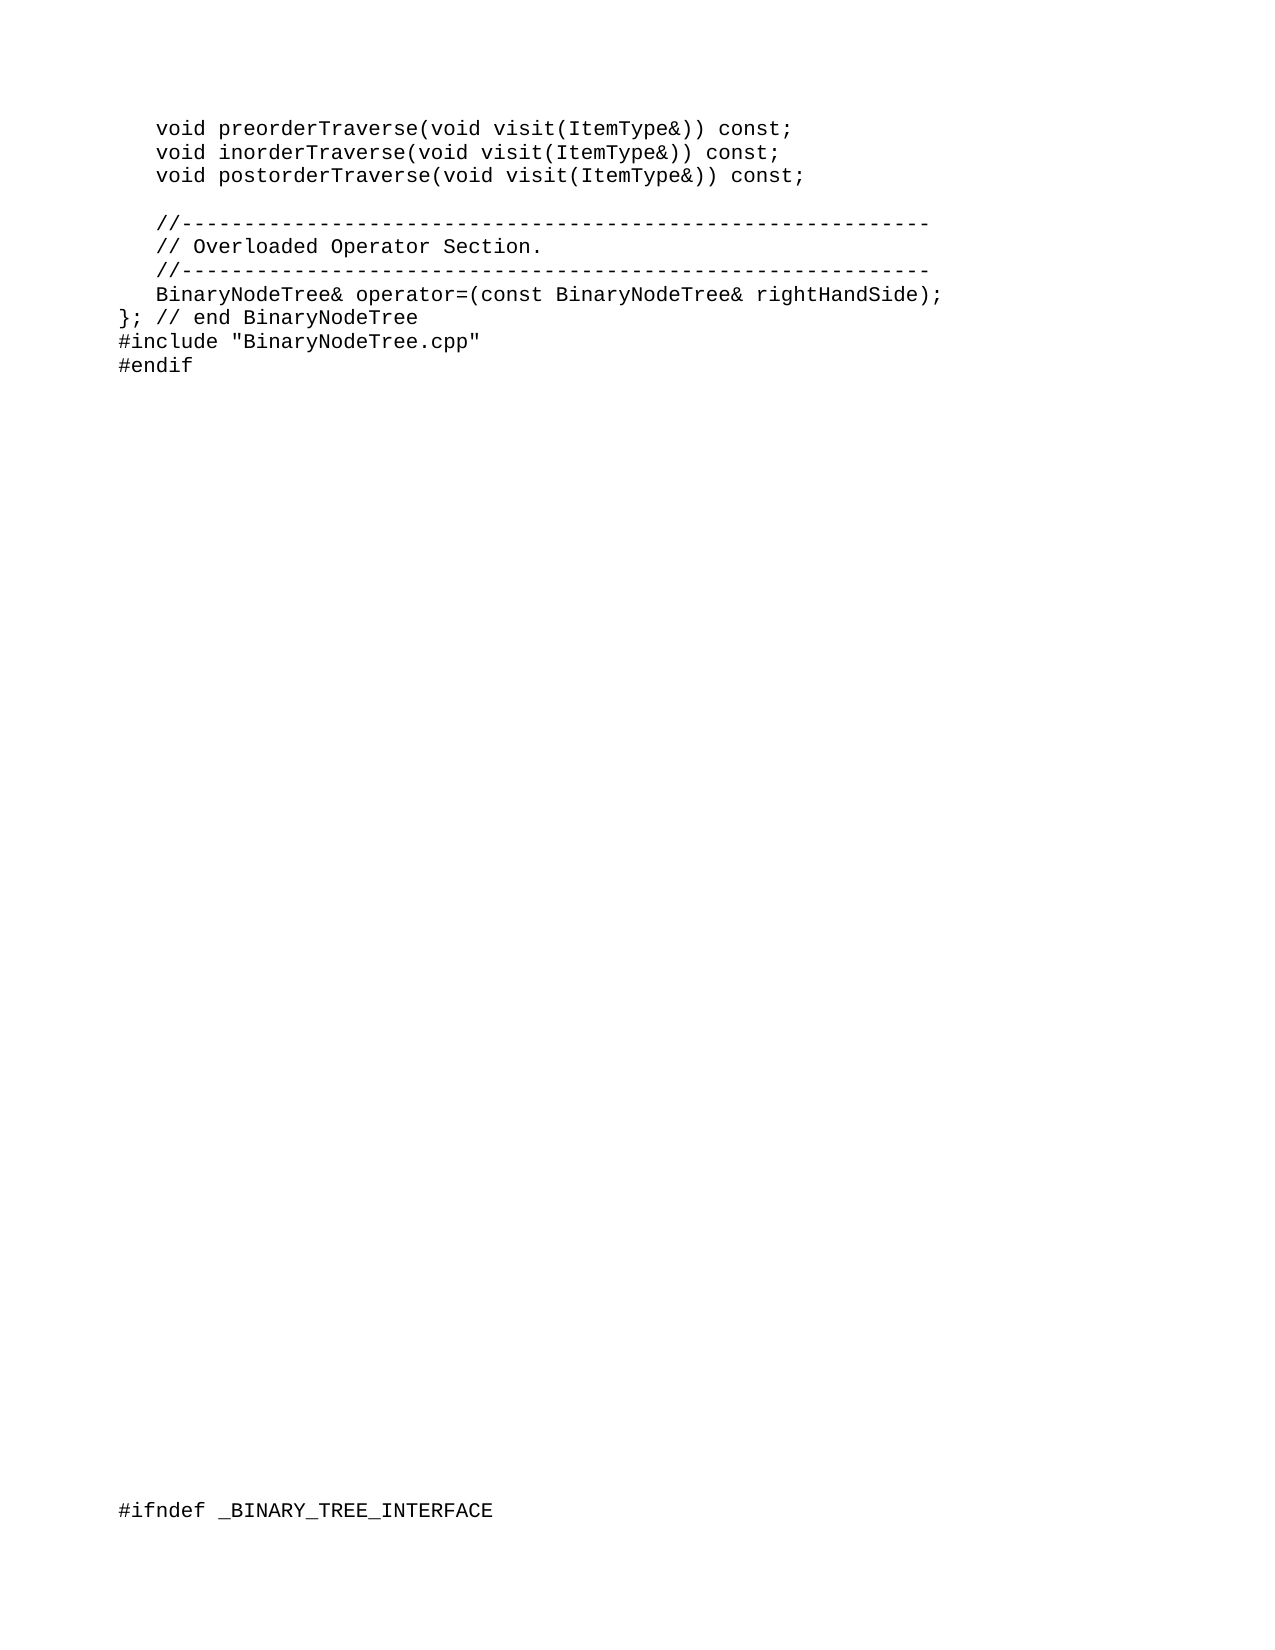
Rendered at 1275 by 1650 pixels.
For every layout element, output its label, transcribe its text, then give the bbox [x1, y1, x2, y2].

text #ifndef _BINARY_TREE_INTERFACE [118, 1500, 1157, 1524]
text void inorderTraverse(void visit(ItemType&)) const; [118, 142, 1157, 165]
text //------------------------------------------------------------ [118, 213, 1157, 236]
text #include "BinaryNodeTree.cpp" [118, 331, 1157, 354]
text }; // end BinaryNodeTree [118, 307, 1157, 331]
text #endif [118, 354, 1157, 378]
text void postorderTraverse(void visit(ItemType&)) const; [118, 165, 1157, 189]
text BinaryNodeTree& operator=(const BinaryNodeTree& rightHandSide); [118, 284, 1157, 307]
text //------------------------------------------------------------ [118, 260, 1157, 284]
text void preorderTraverse(void visit(ItemType&)) const; [118, 118, 1157, 142]
text // Overloaded Operator Section. [118, 236, 1157, 260]
